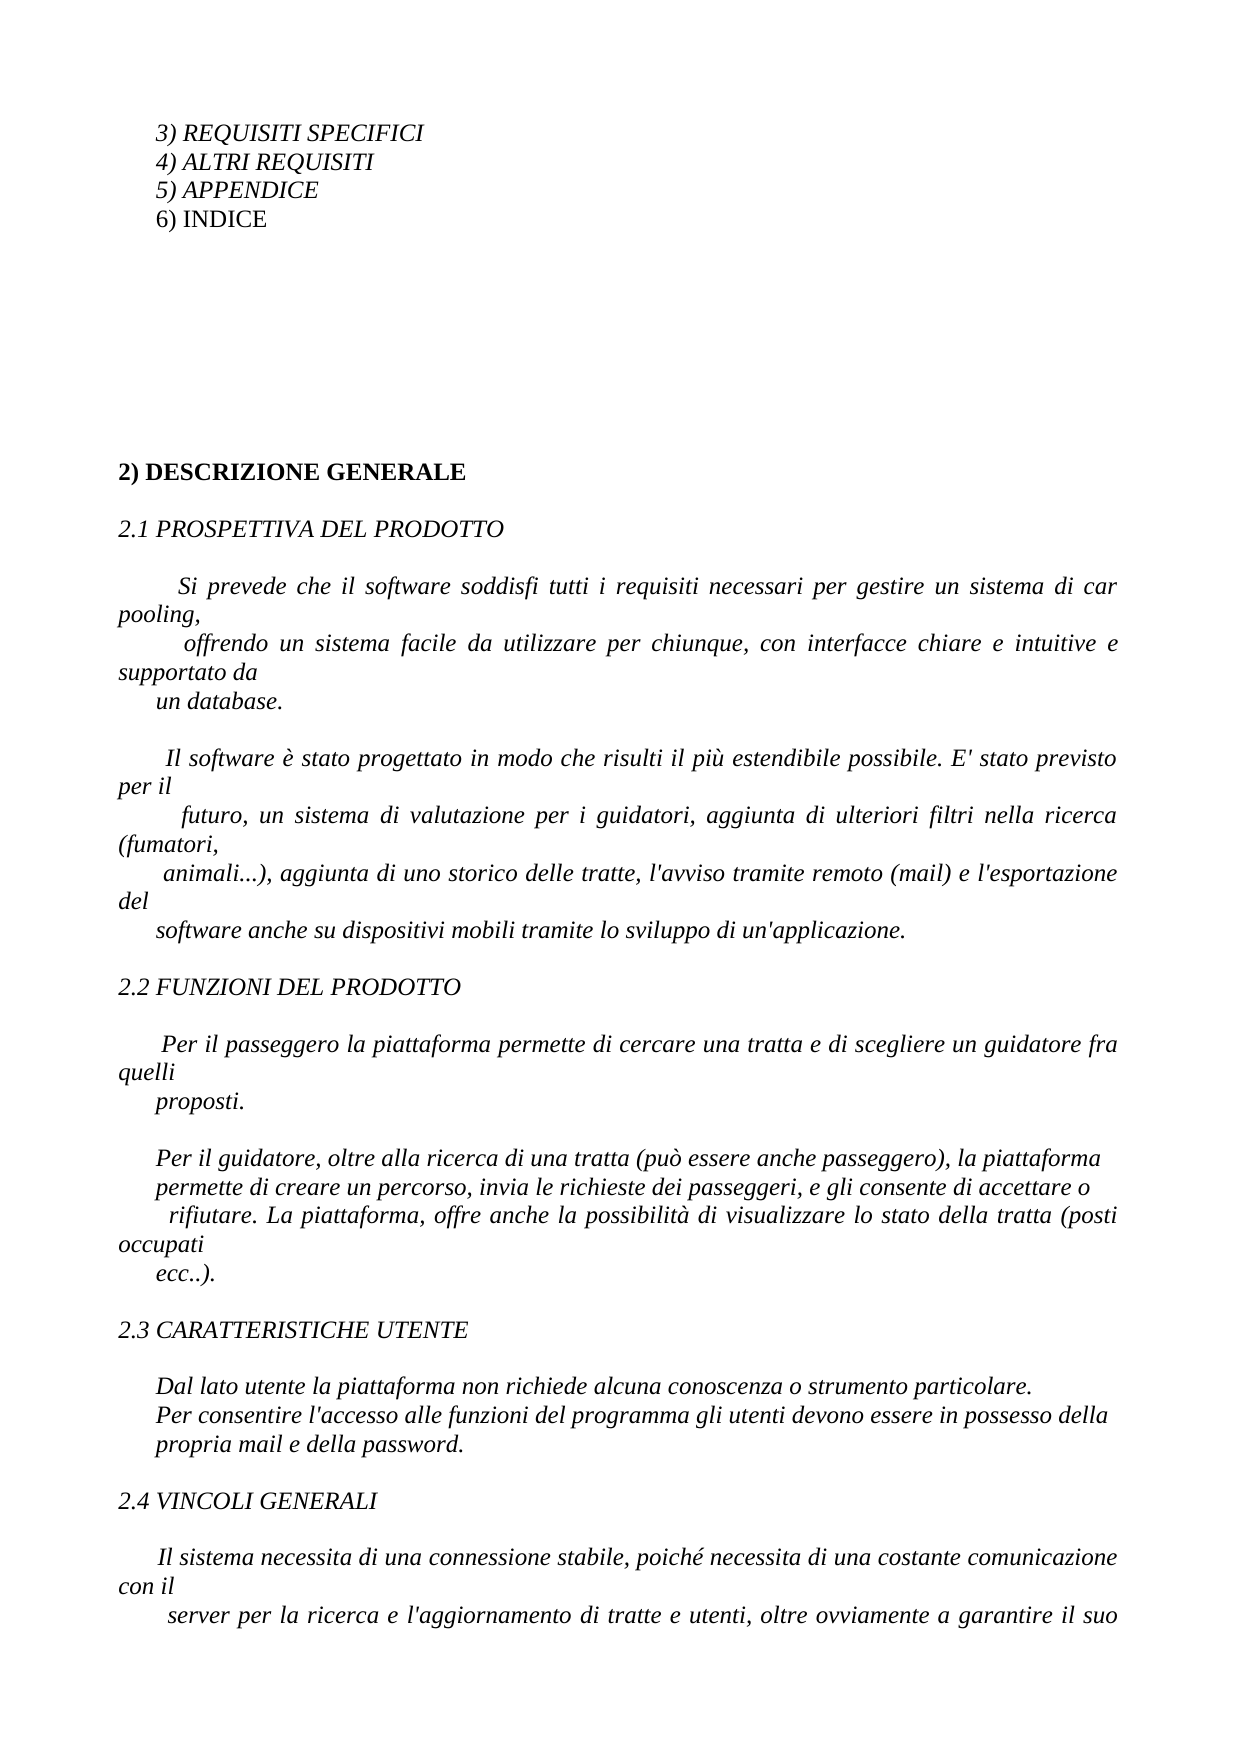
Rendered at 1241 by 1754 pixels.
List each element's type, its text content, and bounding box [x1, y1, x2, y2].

text 2.4 VINCOLI GENERALI [118, 1486, 1122, 1514]
text ecc..). [118, 1258, 1122, 1287]
text Si prevede che il software soddisfi tutti i requisiti necessari per gestire un sistema di car pooling, [118, 571, 1122, 628]
text rifiutare. La piattaforma, offre anche la possibilità di visualizzare lo stato della tratta (posti occupati [118, 1200, 1122, 1258]
text futuro, un sistema di valutazione per i guidatori, aggiunta di ulteriori filtri nella ricerca (fumatori, [118, 800, 1122, 858]
text Il sistema necessita di una connessione stabile, poiché necessita di una costante comunicazione con il [118, 1542, 1122, 1600]
text 2.3 CARATTERISTICHE UTENTE [118, 1315, 1122, 1343]
text proposti. [118, 1086, 1122, 1115]
text server per la ricerca e l'aggiornamento di tratte e utenti, oltre ovviamente a garantire il suo [118, 1600, 1122, 1629]
text 2.1 PROSPETTIVA DEL PRODOTTO [118, 514, 1122, 543]
text propria mail e della password. [118, 1429, 1122, 1458]
text 4) ALTRI REQUISITI [118, 147, 1122, 176]
text 2.2 FUNZIONI DEL PRODOTTO [118, 972, 1122, 1001]
text offrendo un sistema facile da utilizzare per chiunque, con interfacce chiare e intuitive e supportato da [118, 628, 1122, 686]
text animali...), aggiunta di uno storico delle tratte, l'avviso tramite remoto (mail) e l'esportazione del [118, 858, 1122, 915]
text 3) REQUISITI SPECIFICI [118, 118, 1122, 147]
text Per il guidatore, oltre alla ricerca di una tratta (può essere anche passeggero), la piattaforma [118, 1143, 1122, 1172]
text 5) APPENDICE [118, 176, 1122, 204]
text un database. [118, 686, 1122, 714]
text Per il passeggero la piattaforma permette di cercare una tratta e di scegliere un guidatore fra quelli [118, 1029, 1122, 1086]
text Il software è stato progettato in modo che risulti il più estendibile possibile. E' stato previsto per il [118, 743, 1122, 800]
text Dal lato utente la piattaforma non richiede alcuna conoscenza o strumento particolare. [118, 1371, 1122, 1400]
text permette di creare un percorso, invia le richieste dei passeggeri, e gli consente di accettare o [118, 1172, 1122, 1200]
text 6) INDICE [118, 204, 1122, 233]
text 2) DESCRIZIONE GENERALE [118, 457, 1122, 486]
text Per consentire l'accesso alle funzioni del programma gli utenti devono essere in possesso della [118, 1400, 1122, 1429]
text software anche su dispositivi mobili tramite lo sviluppo di un'applicazione. [118, 915, 1122, 944]
